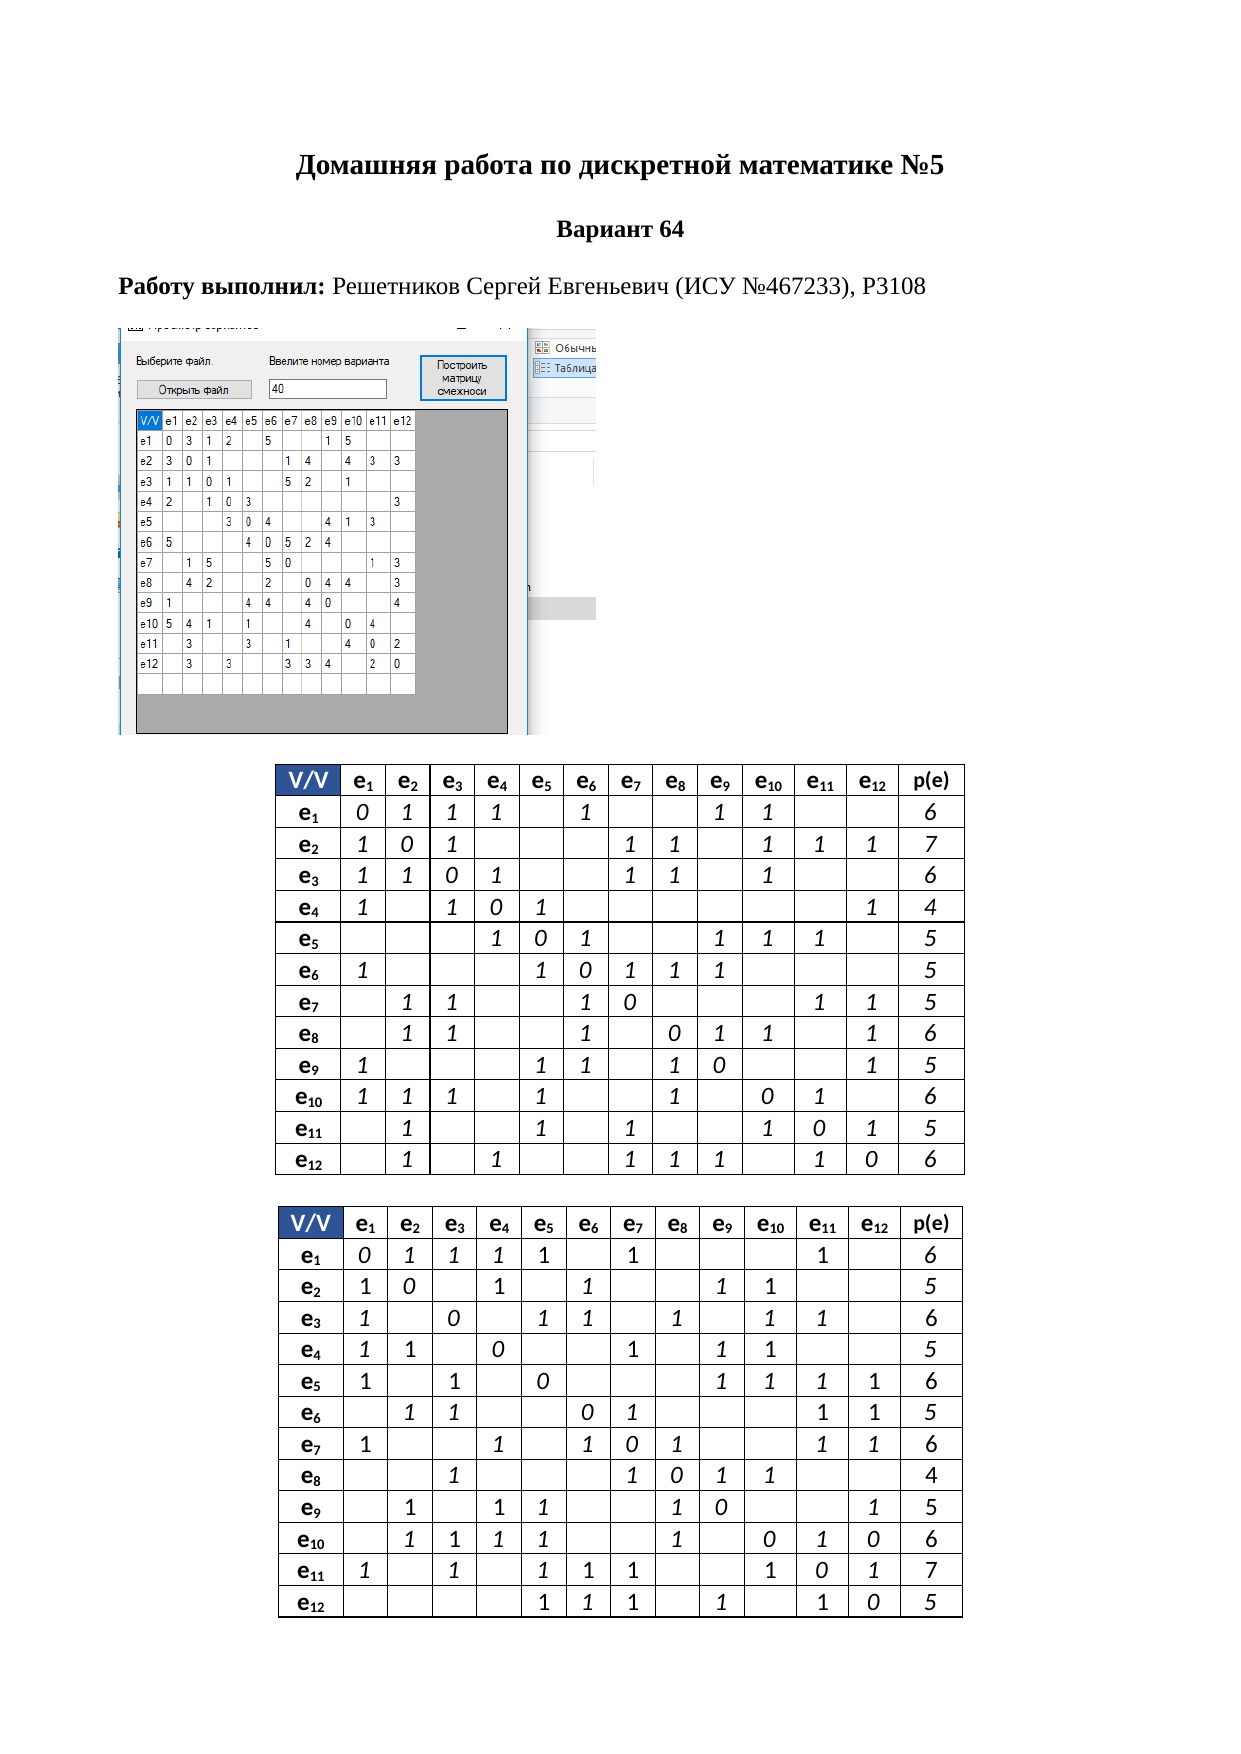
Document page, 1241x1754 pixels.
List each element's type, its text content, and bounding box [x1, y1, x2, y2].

table_cell 6 [901, 1365, 962, 1396]
table_cell 1 [609, 828, 652, 858]
table_cell [656, 1554, 699, 1585]
table_cell 1 [388, 1491, 432, 1522]
table_cell 5 [901, 1334, 962, 1364]
table_cell [431, 923, 474, 953]
table_header e10 [745, 1207, 796, 1238]
table_cell 1 [522, 1302, 566, 1332]
table_cell [609, 1017, 652, 1048]
table_cell [698, 891, 742, 921]
table_cell 0 [797, 1554, 848, 1585]
table_cell [847, 954, 898, 984]
table_cell [567, 1365, 610, 1396]
table_cell [653, 1112, 697, 1142]
table_cell 1 [475, 923, 519, 953]
table_cell e11 [279, 1554, 343, 1585]
table_cell [698, 828, 742, 858]
table_cell e2 [276, 828, 340, 858]
table_cell 1 [341, 1080, 385, 1111]
table_header e1 [341, 765, 385, 795]
table_cell [609, 1080, 652, 1111]
table_cell [475, 986, 519, 1016]
table_cell 1 [700, 1365, 744, 1396]
table_cell [475, 1112, 519, 1142]
table_cell [609, 1049, 652, 1079]
table_cell 1 [743, 923, 794, 953]
table_cell 1 [698, 954, 742, 984]
table_cell [611, 1270, 655, 1301]
table_cell [609, 891, 652, 921]
table_cell [564, 1112, 608, 1142]
table_cell 6 [901, 1523, 962, 1553]
table_cell 1 [386, 1080, 429, 1111]
table_cell [656, 1270, 699, 1301]
table_cell [522, 1270, 566, 1301]
table_cell 0 [609, 986, 652, 1016]
table_cell 1 [795, 923, 846, 953]
table_cell 1 [849, 1428, 900, 1459]
table_cell [344, 1397, 387, 1427]
table_cell [341, 923, 385, 953]
table_header e7 [609, 765, 652, 795]
table_cell 1 [564, 1049, 608, 1079]
table_cell 1 [795, 1080, 846, 1111]
table_cell 1 [475, 859, 519, 890]
table_cell 1 [849, 1554, 900, 1585]
table_cell 5 [899, 954, 964, 984]
table_cell 1 [700, 1270, 744, 1301]
table_cell [700, 1554, 744, 1585]
table_cell 1 [564, 1017, 608, 1048]
table_cell 1 [431, 891, 474, 921]
table_cell 0 [431, 859, 474, 890]
table_cell [520, 986, 563, 1016]
table_cell [653, 986, 697, 1016]
table_cell 1 [698, 1144, 742, 1174]
text Вариант 64 [118, 214, 1122, 243]
table_cell 1 [341, 828, 385, 858]
table_cell e2 [279, 1270, 343, 1301]
table_cell 0 [433, 1302, 476, 1332]
table_cell 1 [341, 1049, 385, 1079]
table_cell 1 [344, 1270, 387, 1301]
table_cell 1 [611, 1586, 655, 1616]
table_cell 1 [522, 1554, 566, 1585]
table_cell 1 [567, 1270, 610, 1301]
text Домашняя работа по дискретной математике №5 [118, 147, 1122, 180]
table_cell e9 [276, 1049, 340, 1079]
table_header e11 [797, 1207, 848, 1238]
table_cell 1 [433, 1554, 476, 1585]
table_cell e10 [279, 1523, 343, 1553]
table_cell 0 [388, 1270, 432, 1301]
table_cell [700, 1397, 744, 1427]
table_header e12 [847, 765, 898, 795]
table_cell 1 [653, 1080, 697, 1111]
table_cell 1 [745, 1554, 796, 1585]
table_cell 1 [433, 1239, 476, 1269]
table_cell 1 [477, 1428, 521, 1459]
table_cell 1 [847, 1017, 898, 1048]
table_cell [388, 1460, 432, 1490]
table_cell 1 [344, 1365, 387, 1396]
table_header e2 [386, 765, 429, 795]
table_cell 0 [520, 923, 563, 953]
table_cell 5 [901, 1270, 962, 1301]
table_cell [847, 1080, 898, 1111]
table_cell [341, 1144, 385, 1174]
table_cell 1 [611, 1554, 655, 1585]
table_cell [564, 1144, 608, 1174]
table_cell 1 [743, 1017, 794, 1048]
table_cell [700, 1239, 744, 1269]
table_cell 1 [475, 1144, 519, 1174]
table_cell e7 [279, 1428, 343, 1459]
table_cell e6 [279, 1397, 343, 1427]
table_cell 1 [611, 1460, 655, 1490]
table_cell 1 [344, 1334, 387, 1364]
table_cell [698, 859, 742, 890]
table_cell [431, 1112, 474, 1142]
table_cell [849, 1270, 900, 1301]
table_cell [745, 1491, 796, 1522]
table_cell 0 [567, 1397, 610, 1427]
table_cell 1 [745, 1460, 796, 1490]
table_cell [795, 891, 846, 921]
table_cell [520, 828, 563, 858]
table_cell 1 [609, 859, 652, 890]
table_header p(e) [901, 1207, 962, 1238]
table_cell 1 [388, 1334, 432, 1364]
table_cell 4 [899, 891, 964, 921]
table_cell 1 [847, 828, 898, 858]
table_cell 1 [433, 1523, 476, 1553]
table_cell 0 [849, 1523, 900, 1553]
table_cell [847, 796, 898, 827]
table_cell [656, 1239, 699, 1269]
table_cell [564, 859, 608, 890]
table_cell [609, 796, 652, 827]
table_cell 1 [477, 1491, 521, 1522]
table_cell 1 [653, 1049, 697, 1079]
table_cell [847, 923, 898, 953]
table_cell 1 [611, 1397, 655, 1427]
table_cell [795, 954, 846, 984]
table_cell 6 [899, 796, 964, 827]
table_cell [795, 1049, 846, 1079]
table_cell [433, 1270, 476, 1301]
table_cell 1 [743, 796, 794, 827]
table_cell [700, 1428, 744, 1459]
table_cell 1 [431, 1080, 474, 1111]
table_cell 1 [522, 1586, 566, 1616]
table_cell [797, 1334, 848, 1364]
table_cell [745, 1397, 796, 1427]
table_cell 1 [433, 1397, 476, 1427]
table_cell 1 [477, 1239, 521, 1269]
table_cell [520, 796, 563, 827]
table_cell 0 [564, 954, 608, 984]
table_cell 1 [849, 1491, 900, 1522]
table_cell 1 [567, 1302, 610, 1332]
table_cell [475, 1049, 519, 1079]
table_cell 0 [477, 1334, 521, 1364]
table_cell [847, 859, 898, 890]
table_cell [611, 1302, 655, 1332]
table_cell 1 [475, 796, 519, 827]
table_cell 1 [745, 1334, 796, 1364]
table_cell 1 [797, 1586, 848, 1616]
table_cell 1 [388, 1397, 432, 1427]
table_cell 6 [901, 1302, 962, 1332]
table_cell 4 [901, 1460, 962, 1490]
table_cell [475, 1080, 519, 1111]
table_cell [609, 923, 652, 953]
table_cell [698, 1080, 742, 1111]
table_cell 1 [567, 1428, 610, 1459]
table_cell [386, 923, 429, 953]
table_cell [433, 1586, 476, 1616]
table_cell [743, 954, 794, 984]
table_cell [433, 1334, 476, 1364]
table_cell 1 [520, 954, 563, 984]
table_cell 0 [653, 1017, 697, 1048]
table_cell 1 [386, 859, 429, 890]
picture [118, 459, 128, 682]
table_cell [344, 1523, 387, 1553]
table_cell [520, 1017, 563, 1048]
table_cell 1 [520, 891, 563, 921]
table_cell [795, 859, 846, 890]
table_cell [700, 1302, 744, 1332]
table_cell 1 [341, 954, 385, 984]
table_cell [849, 1239, 900, 1269]
table_cell 1 [743, 1112, 794, 1142]
table_header e11 [795, 765, 846, 795]
table_cell 1 [564, 986, 608, 1016]
table_cell 1 [520, 1112, 563, 1142]
table_cell [653, 923, 697, 953]
table_cell [653, 891, 697, 921]
table_cell [567, 1460, 610, 1490]
table_cell 1 [609, 954, 652, 984]
table_cell 1 [386, 1017, 429, 1048]
table_cell 6 [901, 1239, 962, 1269]
table_cell 0 [745, 1523, 796, 1553]
table_cell [341, 986, 385, 1016]
table_header V/V [276, 765, 340, 795]
table_cell 1 [431, 828, 474, 858]
table_cell e1 [279, 1239, 343, 1269]
table_cell [564, 828, 608, 858]
table_header e7 [611, 1207, 655, 1238]
table_cell e4 [276, 891, 340, 921]
table_cell 5 [901, 1491, 962, 1522]
table_cell [567, 1334, 610, 1364]
table_cell [653, 796, 697, 827]
table_cell [388, 1302, 432, 1332]
table_cell [386, 891, 429, 921]
table_cell [520, 859, 563, 890]
table_cell 1 [522, 1239, 566, 1269]
table_cell 1 [656, 1523, 699, 1553]
table_cell 1 [388, 1239, 432, 1269]
table_cell 1 [520, 1049, 563, 1079]
table_cell e4 [279, 1334, 343, 1364]
table_cell e6 [276, 954, 340, 984]
table_cell 1 [797, 1302, 848, 1332]
table_cell [698, 986, 742, 1016]
table_cell 1 [700, 1334, 744, 1364]
table_cell 1 [656, 1491, 699, 1522]
table_cell 5 [899, 1112, 964, 1142]
table_cell [567, 1239, 610, 1269]
table_header e6 [567, 1207, 610, 1238]
table_cell e7 [276, 986, 340, 1016]
table_cell [433, 1491, 476, 1522]
table_cell [388, 1428, 432, 1459]
table_cell [849, 1302, 900, 1332]
table_cell 0 [700, 1491, 744, 1522]
table_cell 0 [611, 1428, 655, 1459]
table_cell e3 [276, 859, 340, 890]
table_cell [743, 1144, 794, 1174]
table_header V/V [279, 1207, 343, 1238]
table_cell 7 [899, 828, 964, 858]
table_cell 1 [653, 954, 697, 984]
table_cell 0 [847, 1144, 898, 1174]
table_cell 5 [901, 1586, 962, 1616]
table_cell [431, 954, 474, 984]
table_cell [522, 1460, 566, 1490]
table_cell 5 [901, 1397, 962, 1427]
table_cell 7 [901, 1554, 962, 1585]
table_cell 1 [743, 859, 794, 890]
table_cell 6 [901, 1428, 962, 1459]
table_cell 1 [564, 796, 608, 827]
table_cell [386, 954, 429, 984]
table_header e5 [520, 765, 563, 795]
table_header e8 [653, 765, 697, 795]
table_cell [567, 1491, 610, 1522]
table_cell [743, 1049, 794, 1079]
table_cell 1 [743, 828, 794, 858]
table_cell 1 [795, 828, 846, 858]
table_cell 1 [567, 1554, 610, 1585]
table_cell 1 [477, 1270, 521, 1301]
table_cell 1 [797, 1428, 848, 1459]
table_cell [795, 1017, 846, 1048]
table_cell [475, 1017, 519, 1048]
table_cell 1 [477, 1523, 521, 1553]
table_cell [797, 1270, 848, 1301]
table_cell 1 [344, 1302, 387, 1332]
table_cell 0 [344, 1239, 387, 1269]
table_cell 1 [564, 923, 608, 953]
table_header e9 [698, 765, 742, 795]
table_cell 1 [341, 859, 385, 890]
table_cell [567, 1523, 610, 1553]
table_cell e1 [276, 796, 340, 827]
table_cell e12 [279, 1586, 343, 1616]
table_cell 1 [386, 796, 429, 827]
table_cell [700, 1523, 744, 1553]
table_cell 1 [700, 1586, 744, 1616]
table_cell 0 [341, 796, 385, 827]
table_cell 1 [698, 796, 742, 827]
table_cell 1 [797, 1397, 848, 1427]
table_cell [797, 1460, 848, 1490]
table_cell [522, 1428, 566, 1459]
table_cell 1 [656, 1428, 699, 1459]
table_header e3 [431, 765, 474, 795]
table_cell 0 [522, 1365, 566, 1396]
table_header e3 [433, 1207, 476, 1238]
table_cell 1 [431, 986, 474, 1016]
table_cell 1 [653, 1144, 697, 1174]
table_cell [611, 1523, 655, 1553]
table_cell 1 [609, 1112, 652, 1142]
table_cell [388, 1586, 432, 1616]
table_cell 1 [745, 1302, 796, 1332]
table_cell 1 [795, 1144, 846, 1174]
table_cell [656, 1365, 699, 1396]
table_cell 6 [899, 1017, 964, 1048]
table_cell 1 [344, 1554, 387, 1585]
table_header e10 [743, 765, 794, 795]
table_cell 1 [653, 828, 697, 858]
table_cell 1 [847, 1049, 898, 1079]
table_cell [344, 1460, 387, 1490]
table_cell 1 [797, 1365, 848, 1396]
table_cell [386, 1049, 429, 1079]
table_cell [656, 1586, 699, 1616]
table_cell [522, 1334, 566, 1364]
table_header e5 [522, 1207, 566, 1238]
table_cell 1 [847, 1112, 898, 1142]
table_cell 6 [899, 859, 964, 890]
table_cell e5 [279, 1365, 343, 1396]
table_cell 1 [797, 1523, 848, 1553]
table_cell [433, 1428, 476, 1459]
table_cell 1 [431, 796, 474, 827]
table_cell [611, 1491, 655, 1522]
table_cell 5 [899, 986, 964, 1016]
table_header p(e) [899, 765, 964, 795]
table_cell 1 [611, 1334, 655, 1364]
table_cell 1 [522, 1491, 566, 1522]
table_header e4 [477, 1207, 521, 1238]
table_cell [431, 1049, 474, 1079]
table_cell [477, 1365, 521, 1396]
table_cell 0 [656, 1460, 699, 1490]
table_cell [797, 1491, 848, 1522]
table_cell 1 [567, 1586, 610, 1616]
table_cell [477, 1302, 521, 1332]
table_cell 1 [745, 1365, 796, 1396]
table_cell [477, 1586, 521, 1616]
table_cell [477, 1397, 521, 1427]
table_cell 1 [745, 1270, 796, 1301]
table_cell 1 [849, 1397, 900, 1427]
table_cell e8 [279, 1460, 343, 1490]
table_cell [431, 1144, 474, 1174]
table_cell e3 [279, 1302, 343, 1332]
table_cell 1 [700, 1460, 744, 1490]
table_cell 1 [341, 891, 385, 921]
table_cell [344, 1586, 387, 1616]
table_cell [475, 828, 519, 858]
table_cell 1 [386, 1112, 429, 1142]
table_cell 1 [522, 1523, 566, 1553]
table_cell [522, 1397, 566, 1427]
table_cell e12 [276, 1144, 340, 1174]
table_cell e8 [276, 1017, 340, 1048]
table_cell 0 [386, 828, 429, 858]
table_cell 1 [344, 1428, 387, 1459]
table_cell 1 [795, 986, 846, 1016]
table_header e2 [388, 1207, 432, 1238]
table_cell [341, 1112, 385, 1142]
table_cell 1 [431, 1017, 474, 1048]
table_header e1 [344, 1207, 387, 1238]
table_header e9 [700, 1207, 744, 1238]
table_cell 1 [388, 1523, 432, 1553]
table_cell [388, 1554, 432, 1585]
table_cell 1 [849, 1365, 900, 1396]
table_cell 1 [386, 1144, 429, 1174]
table_cell 1 [653, 859, 697, 890]
table_header e12 [849, 1207, 900, 1238]
table_cell 1 [847, 891, 898, 921]
table_cell 1 [847, 986, 898, 1016]
table_cell e5 [276, 923, 340, 953]
table_cell 1 [698, 1017, 742, 1048]
table_cell 1 [698, 923, 742, 953]
table_cell [698, 1112, 742, 1142]
table_cell e11 [276, 1112, 340, 1142]
table_cell [743, 986, 794, 1016]
table_cell 1 [609, 1144, 652, 1174]
table_cell 0 [475, 891, 519, 921]
table_cell [611, 1365, 655, 1396]
table_cell e9 [279, 1491, 343, 1522]
table_cell e10 [276, 1080, 340, 1111]
table_cell [745, 1428, 796, 1459]
table_cell 0 [795, 1112, 846, 1142]
table_header e4 [475, 765, 519, 795]
table_cell [388, 1365, 432, 1396]
table_cell 0 [698, 1049, 742, 1079]
table_cell [475, 954, 519, 984]
table_cell 1 [520, 1080, 563, 1111]
table_cell [656, 1334, 699, 1364]
table_cell 5 [899, 1049, 964, 1079]
table_cell [745, 1586, 796, 1616]
table_cell [477, 1554, 521, 1585]
table_header e8 [656, 1207, 699, 1238]
table_cell [656, 1397, 699, 1427]
text Работу выполнил: Решетников Сергей Евгеньевич (ИСУ №467233), P3108 [118, 271, 1122, 300]
table_cell [344, 1491, 387, 1522]
table_cell [849, 1334, 900, 1364]
table_cell 5 [899, 923, 964, 953]
table_cell 0 [849, 1586, 900, 1616]
table_header e6 [564, 765, 608, 795]
table_cell [849, 1460, 900, 1490]
table_cell 1 [797, 1239, 848, 1269]
table_cell [564, 891, 608, 921]
table_cell [520, 1144, 563, 1174]
table_cell 1 [656, 1302, 699, 1332]
table_cell [795, 796, 846, 827]
table_cell 1 [433, 1460, 476, 1490]
table_cell 1 [386, 986, 429, 1016]
table_cell [743, 891, 794, 921]
table_cell 6 [899, 1080, 964, 1111]
table_cell 0 [743, 1080, 794, 1111]
table_cell [477, 1460, 521, 1490]
table_cell [341, 1017, 385, 1048]
table_cell [745, 1239, 796, 1269]
table_cell 1 [433, 1365, 476, 1396]
table_cell 6 [899, 1144, 964, 1174]
table_cell [564, 1080, 608, 1111]
table_cell 1 [611, 1239, 655, 1269]
